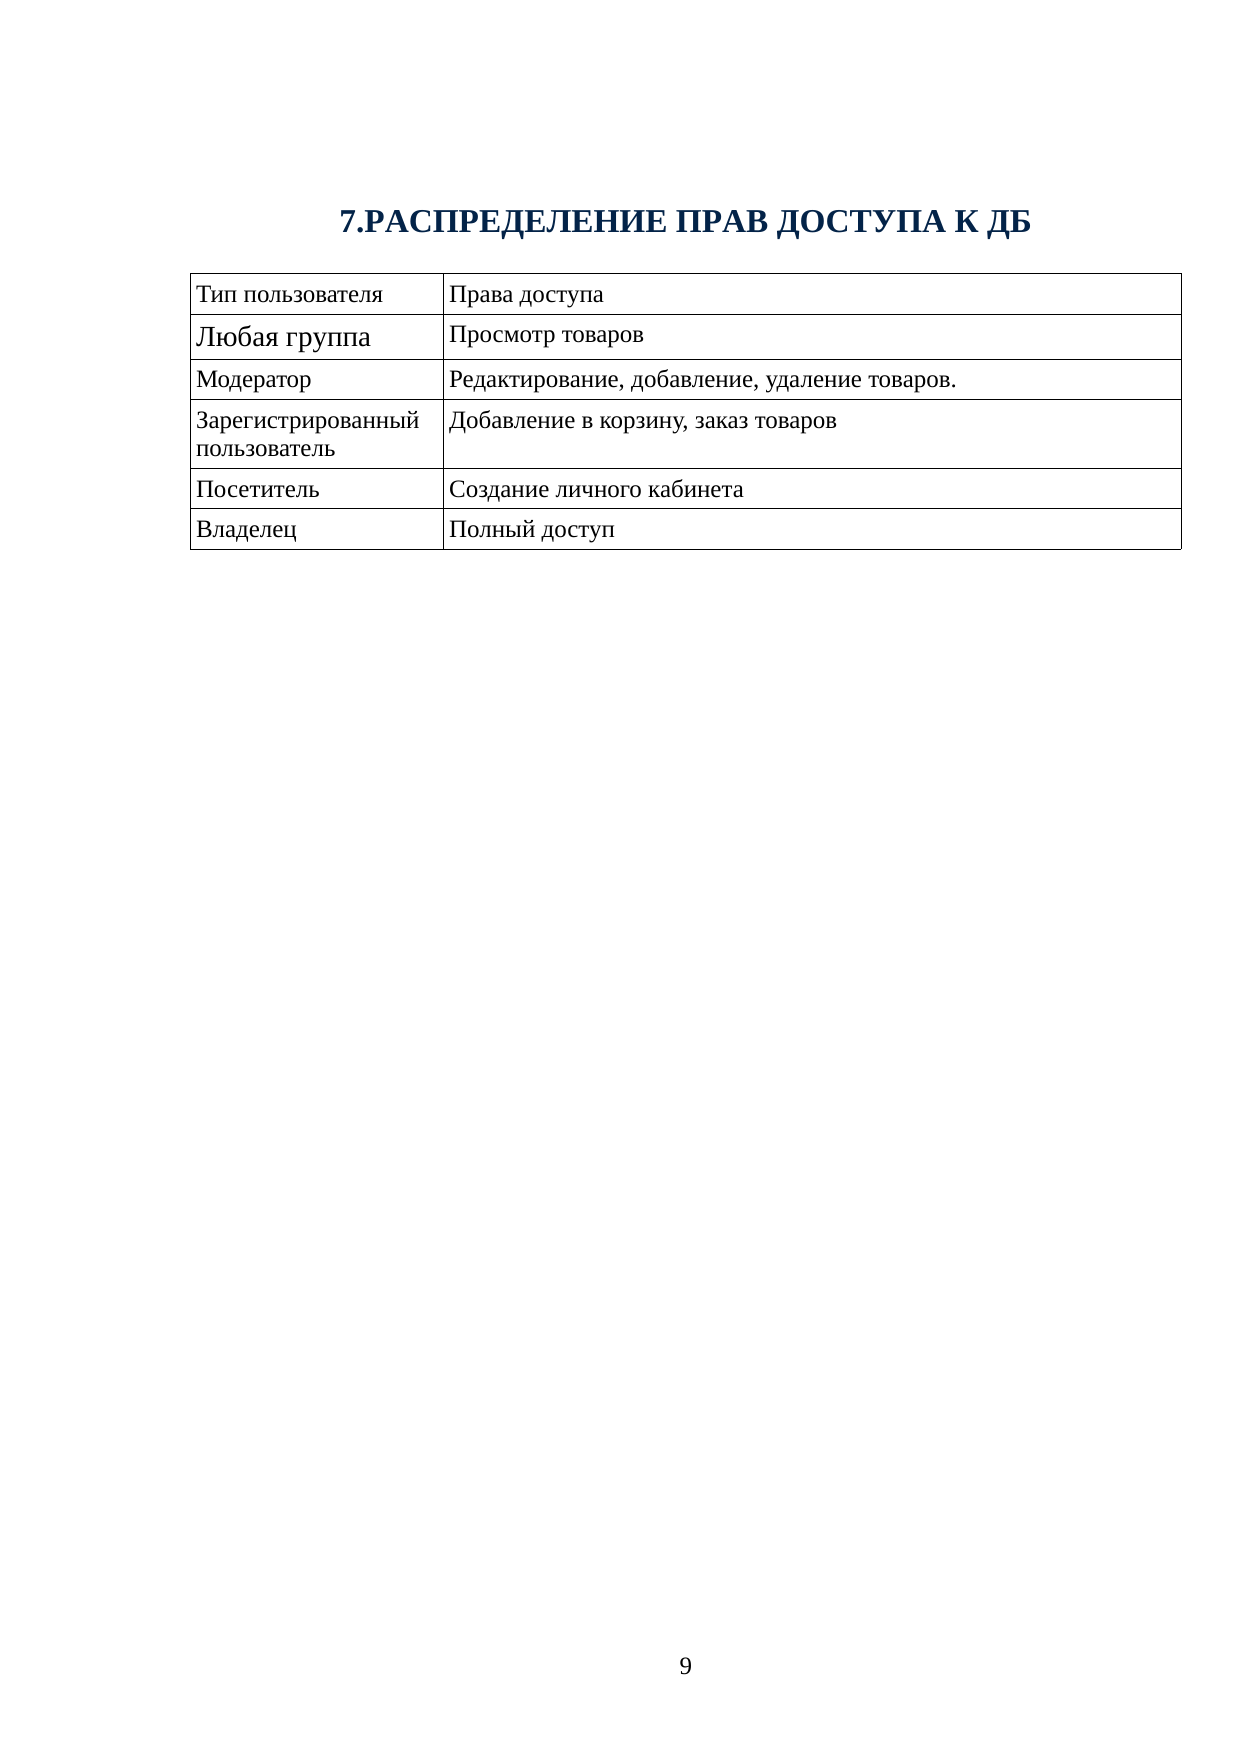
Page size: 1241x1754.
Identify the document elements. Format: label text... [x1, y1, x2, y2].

table_cell Просмотр товаров [444, 315, 1181, 359]
table_cell Зарегистрированный пользователь [191, 400, 443, 468]
table_header Тип пользователя [191, 274, 443, 313]
table_cell Редактирование, добавление, удаление товаров. [444, 360, 1181, 399]
table_cell Модератор [191, 360, 443, 399]
table_cell Создание личного кабинета [444, 469, 1181, 508]
table_cell Посетитель [191, 469, 443, 508]
table_cell Добавление в корзину, заказ товаров [444, 400, 1181, 468]
table_cell Любая группа [191, 315, 443, 359]
table_header Права доступа [444, 274, 1181, 313]
table_cell Полный доступ [444, 509, 1181, 549]
subtitle 7.РАСПРЕДЕЛЕНИЕ ПРАВ ДОСТУПА К ДБ [190, 201, 1181, 240]
table_cell Владелец [191, 509, 443, 549]
